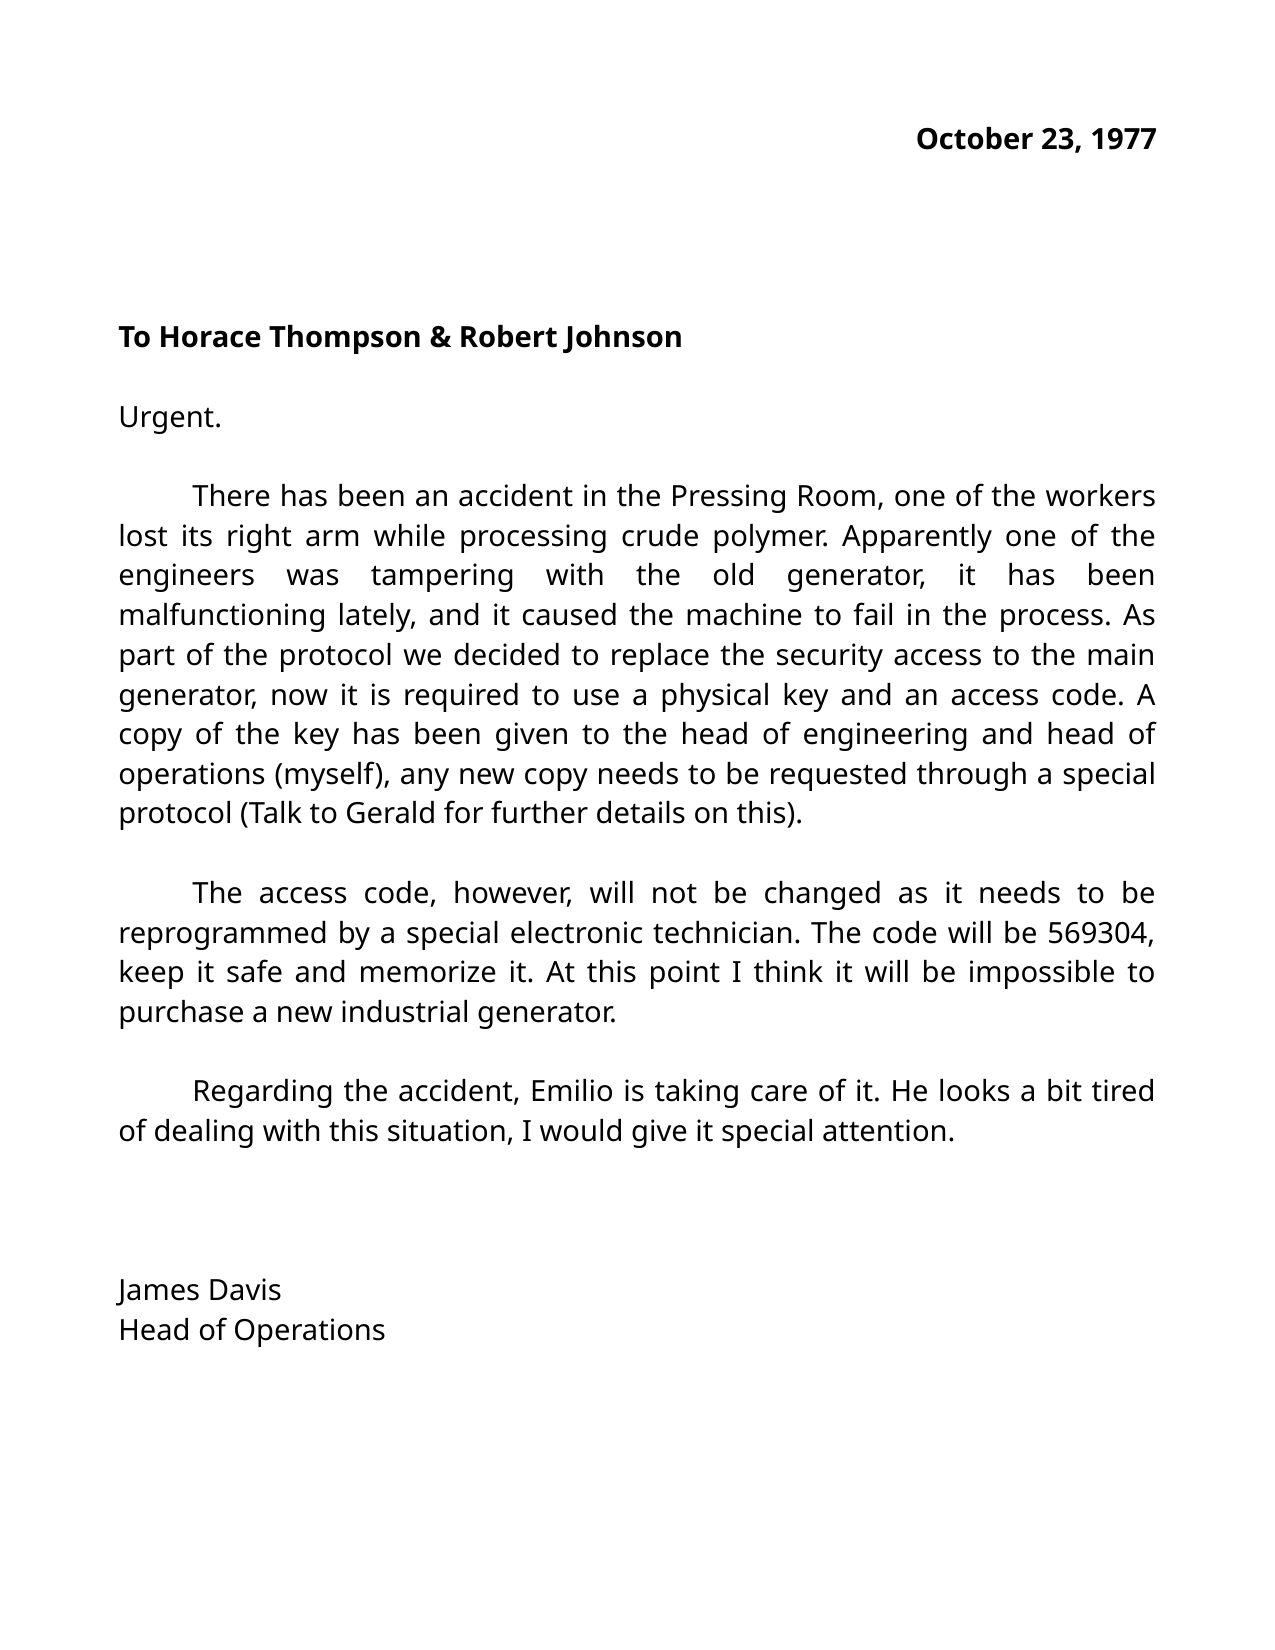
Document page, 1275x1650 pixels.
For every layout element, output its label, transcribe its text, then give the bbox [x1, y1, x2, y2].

text Urgent. [118, 396, 1157, 436]
text October 23, 1977 [118, 118, 1157, 158]
text There has been an accident in the Pressing Room, one of the workers lost its right arm while processing crude polymer. Apparently one of the engineers was tampering with the old generator, it has been malfunctioning lately, and it caused the machine to fail in the process. As part of the protocol we decided to replace the security access to the main generator, now it is required to use a physical key and an access code. A copy of the key has been given to the head of engineering and head of operations (myself), any new copy needs to be requested through a special protocol (Talk to Gerald for further details on this). [118, 475, 1157, 832]
text Head of Operations [118, 1309, 1157, 1348]
text The access code, however, will not be changed as it needs to be reprogrammed by a special electronic technician. The code will be 569304, keep it safe and memorize it. At this point I think it will be impossible to purchase a new industrial generator. [118, 872, 1157, 1031]
text James Davis [118, 1269, 1157, 1309]
text Regarding the accident, Emilio is taking care of it. He looks a bit tired of dealing with this situation, I would give it special attention. [118, 1071, 1157, 1150]
text To Horace Thompson & Robert Johnson [118, 317, 1157, 356]
